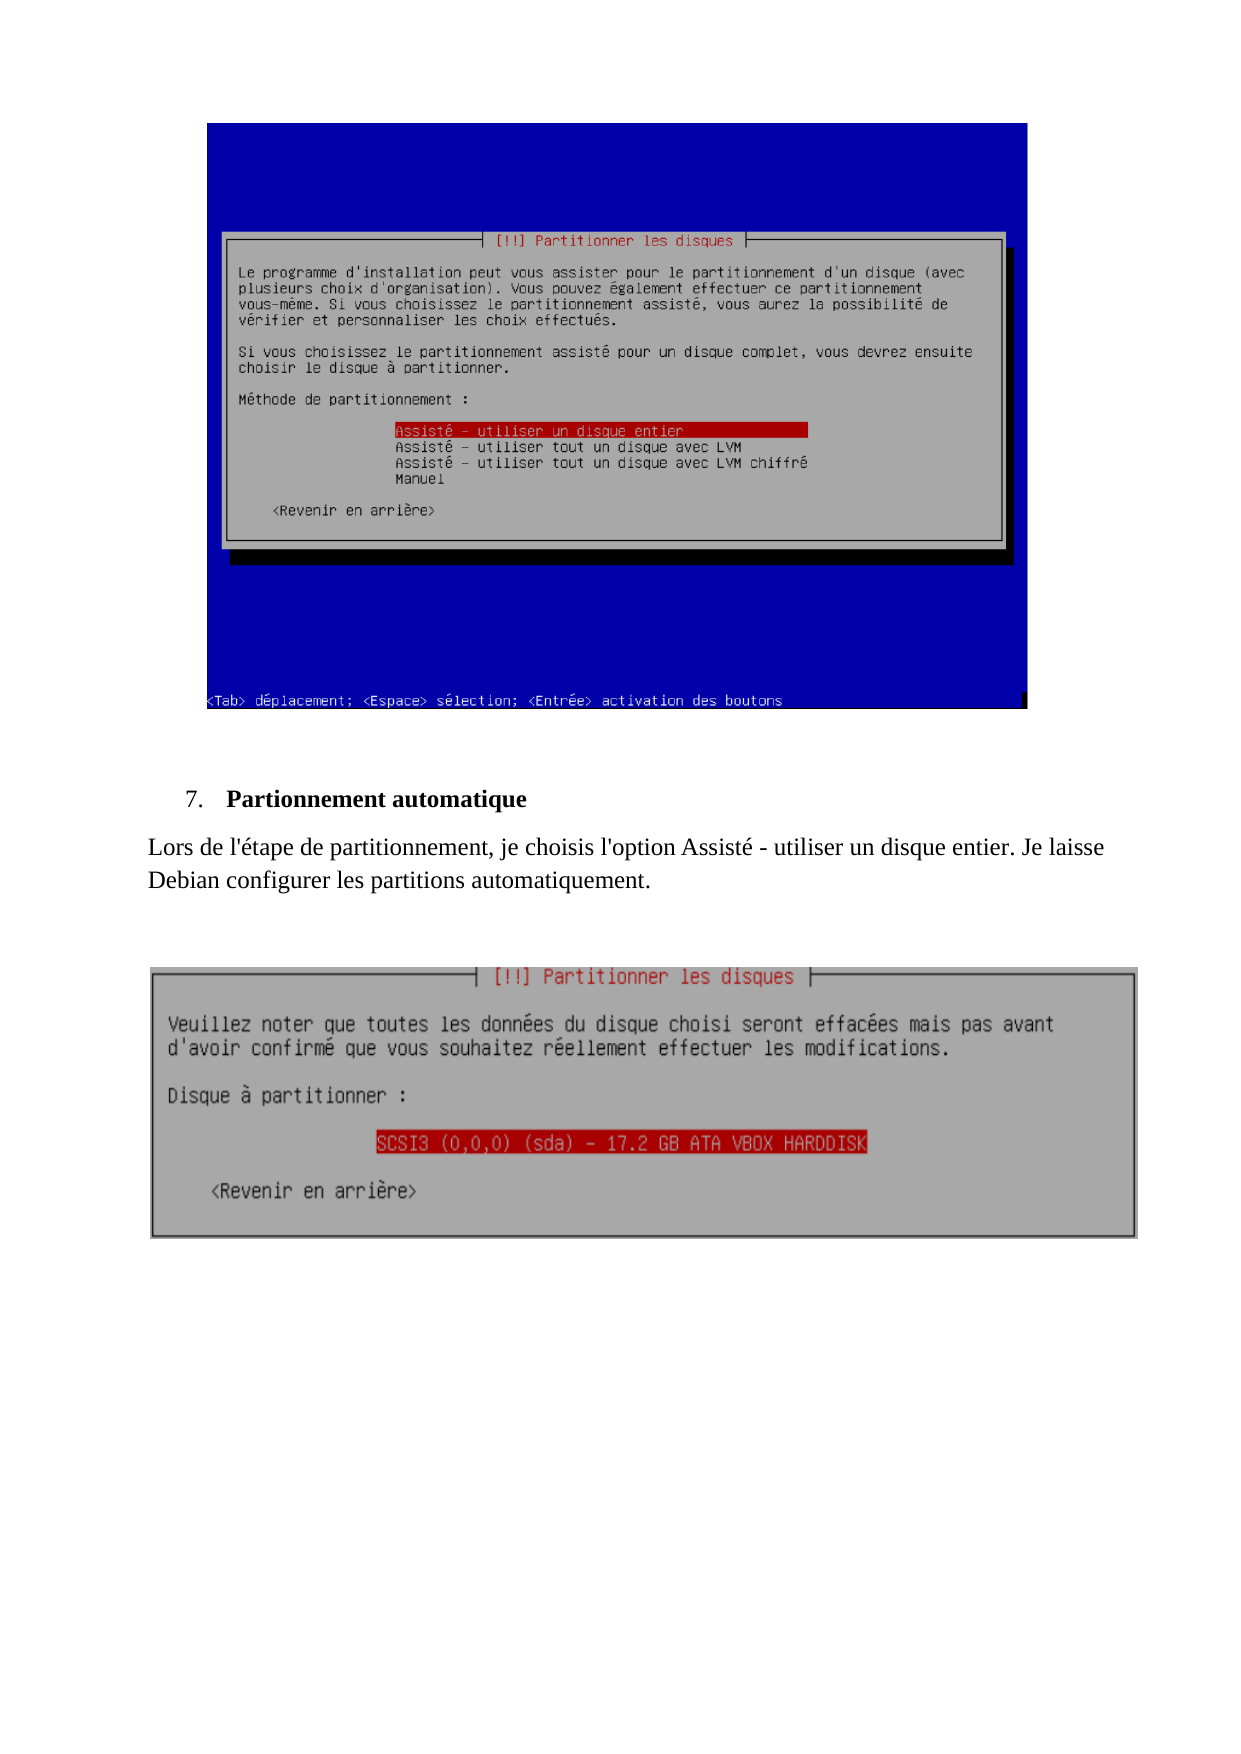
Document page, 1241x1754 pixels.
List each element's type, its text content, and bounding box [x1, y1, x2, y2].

picture [207, 123, 1028, 709]
list Partionnement automatique [185, 784, 1122, 813]
picture [150, 967, 1138, 1239]
text Lors de l'étape de partitionnement, je choisis l'option Assisté - utiliser un disque entier. Je laisse Debian configurer les partitions automatiquement. [148, 832, 1122, 894]
